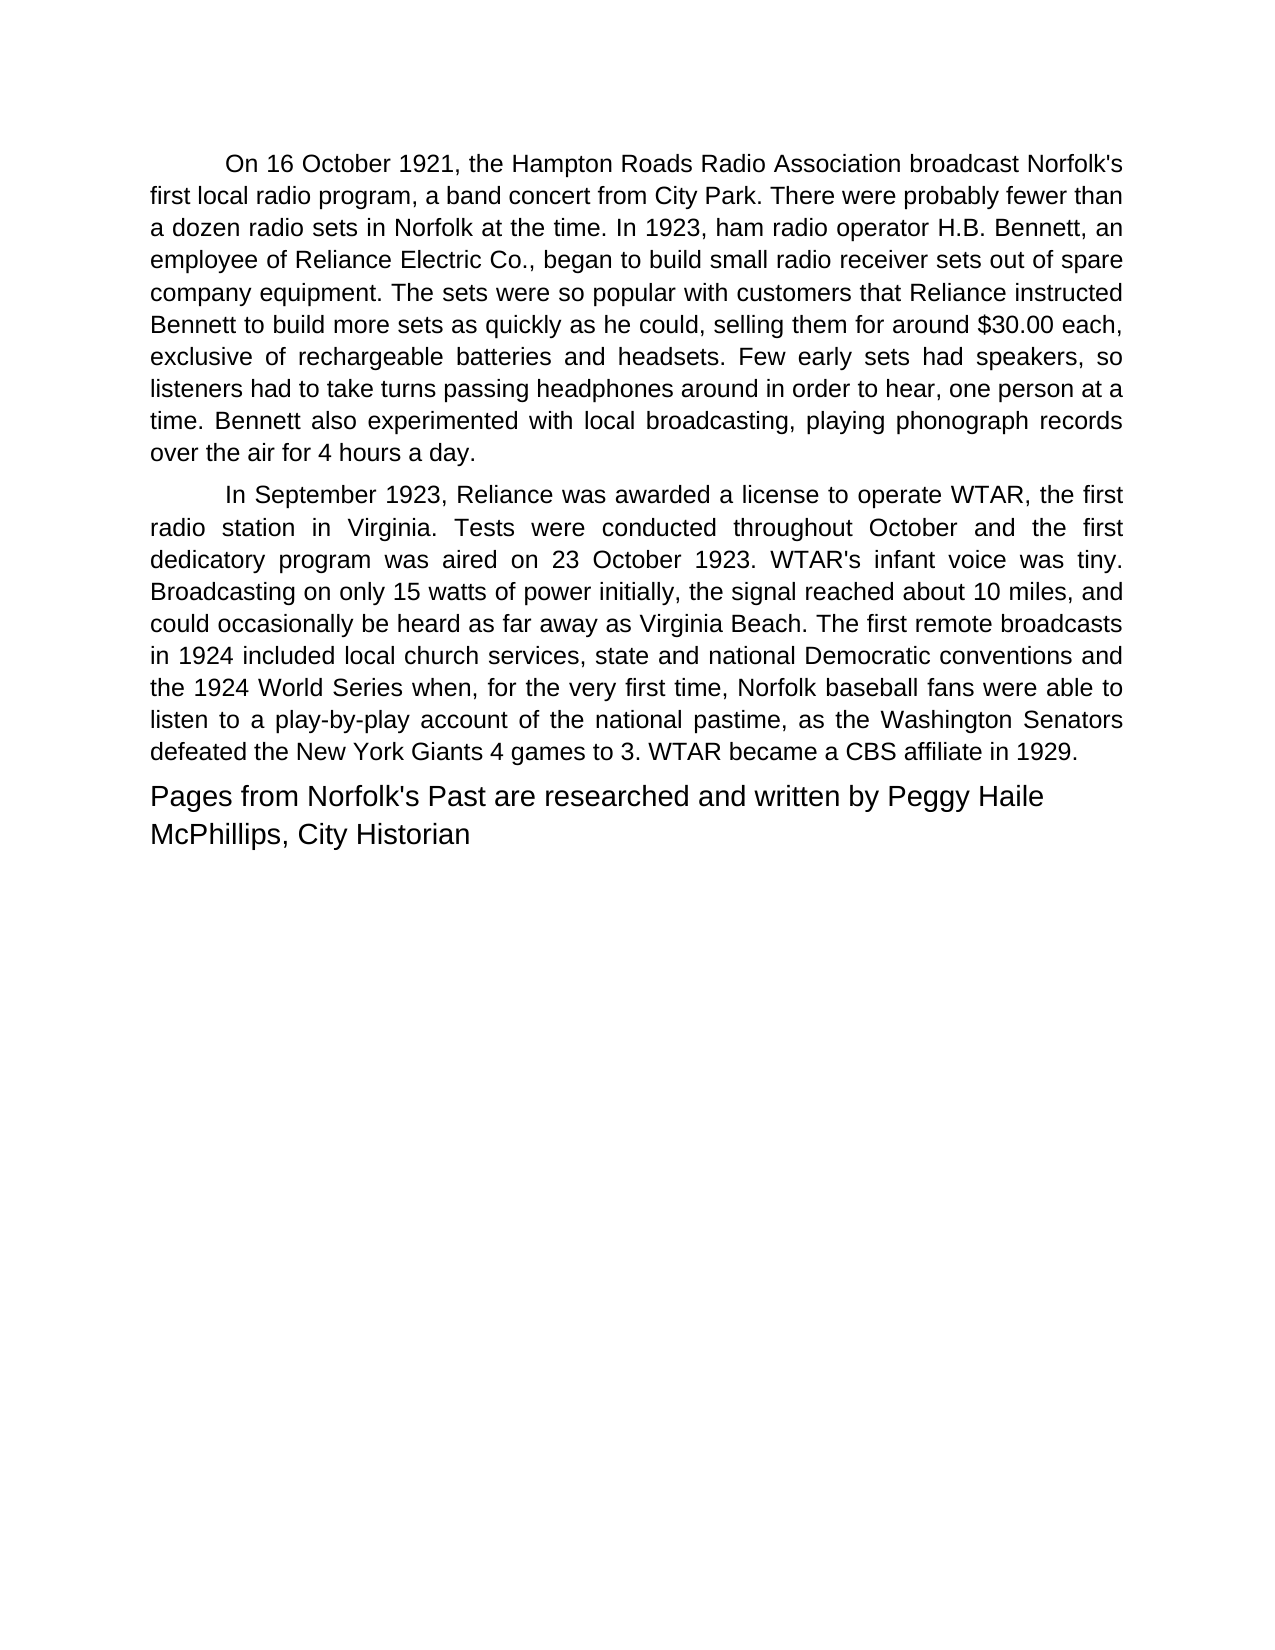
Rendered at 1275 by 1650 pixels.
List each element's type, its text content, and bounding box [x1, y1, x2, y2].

text On 16 October 1921, the Hampton Roads Radio Association broadcast Norfolk's first local radio program, a band concert from City Park. There were probably fewer than a dozen radio sets in Norfolk at the time. In 1923, ham radio operator H.B. Bennett, an employee of Reliance Electric Co., began to build small radio receiver sets out of spare company equipment. The sets were so popular with customers that Reliance instructed Bennett to build more sets as quickly as he could, selling them for around $30.00 each, exclusive of rechargeable batteries and headsets. Few early sets had speakers, so listeners had to take turns passing headphones around in order to hear, one person at a time. Bennett also experimented with local broadcasting, playing phonograph records over the air for 4 hours a day. [150, 150, 1125, 467]
text Pages from Norfolk's Past are researched and written by Peggy Haile McPhillips, City Historian [150, 780, 1125, 850]
text In September 1923, Reliance was awarded a license to operate WTAR, the first radio station in Virginia. Tests were conducted throughout October and the first dedicatory program was aired on 23 October 1923. WTAR's infant voice was tiny. Broadcasting on only 15 watts of power initially, the signal reached about 10 miles, and could occasionally be heard as far away as Virginia Beach. The first remote broadcasts in 1924 included local church services, state and national Democratic conventions and the 1924 World Series when, for the very first time, Norfolk baseball fans were able to listen to a play-by-play account of the national pastime, as the Washington Senators defeated the New York Giants 4 games to 3. WTAR became a CBS affiliate in 1929. [150, 481, 1125, 766]
